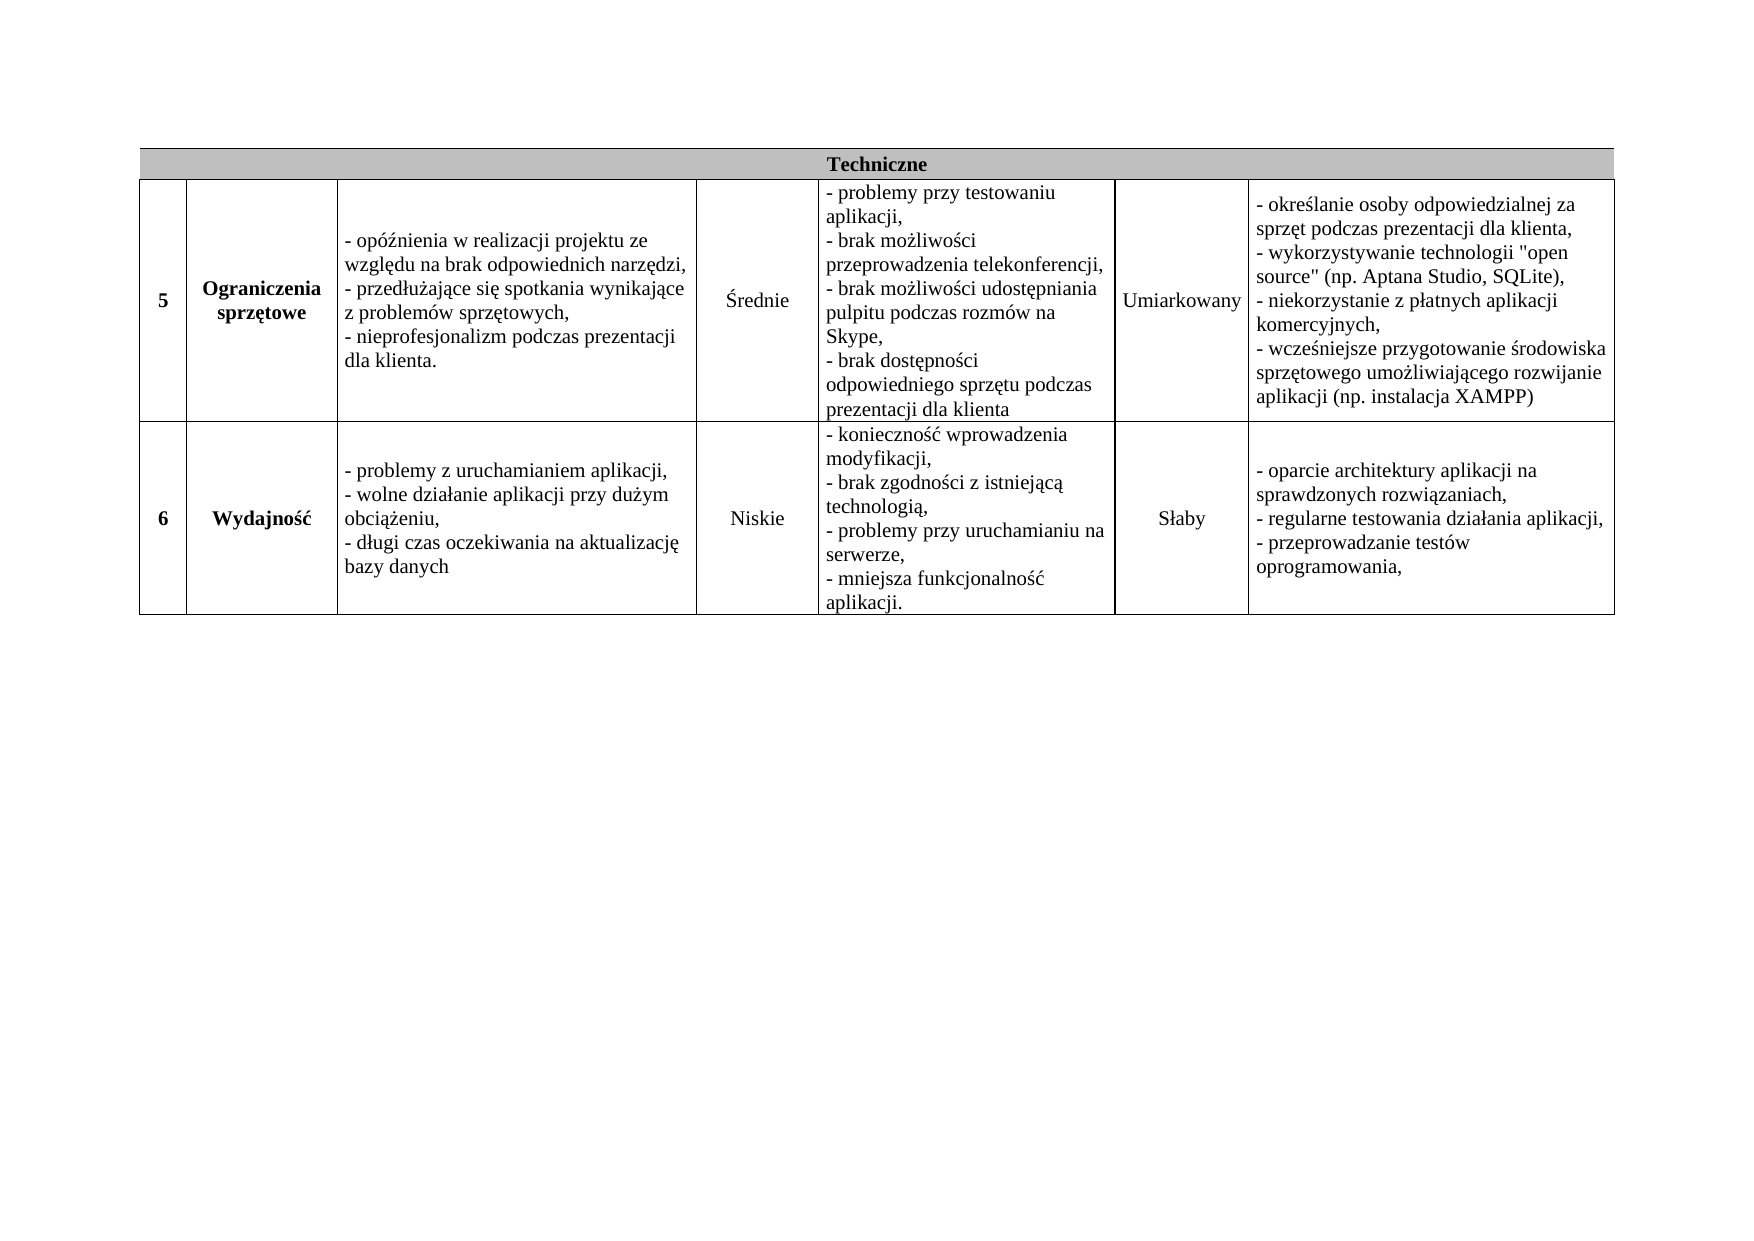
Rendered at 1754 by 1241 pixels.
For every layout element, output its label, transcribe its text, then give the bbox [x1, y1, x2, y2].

table_cell Niskie [697, 422, 818, 614]
table_cell 5 [140, 180, 186, 421]
table_cell Techniczne [140, 149, 1614, 179]
table_cell Słaby [1116, 422, 1248, 614]
table_cell - konieczność wprowadzenia modyfikacji, - brak zgodności z istniejącą technologią, - problemy przy uruchamianiu na serwerze, - mniejsza funkcjonalność aplikacji. [819, 422, 1114, 614]
table_cell 6 [140, 422, 186, 614]
table_cell - problemy z uruchamianiem aplikacji, - wolne działanie aplikacji przy dużym obciążeniu, - długi czas oczekiwania na aktualizację bazy danych [338, 422, 696, 614]
table_cell Ograniczenia sprzętowe [187, 180, 337, 421]
table_cell Średnie [697, 180, 818, 421]
table_cell - określanie osoby odpowiedzialnej za sprzęt podczas prezentacji dla klienta, - wykorzystywanie technologii "open source" (np. Aptana Studio, SQLite), - niekorzystanie z płatnych aplikacji komercyjnych, - wcześniejsze przygotowanie środowiska sprzętowego umożliwiającego rozwijanie aplikacji (np. instalacja XAMPP) [1249, 180, 1614, 421]
table_cell - oparcie architektury aplikacji na sprawdzonych rozwiązaniach, - regularne testowania działania aplikacji, - przeprowadzanie testów oprogramowania, [1249, 422, 1614, 614]
table_cell Wydajność [187, 422, 337, 614]
table_cell - opóźnienia w realizacji projektu ze względu na brak odpowiednich narzędzi, - przedłużające się spotkania wynikające z problemów sprzętowych, - nieprofesjonalizm podczas prezentacji dla klienta. [338, 180, 696, 421]
table_cell Umiarkowany [1116, 180, 1248, 421]
table_cell - problemy przy testowaniu aplikacji, - brak możliwości przeprowadzenia telekonferencji, - brak możliwości udostępniania pulpitu podczas rozmów na Skype, - brak dostępności odpowiedniego sprzętu podczas prezentacji dla klienta [819, 180, 1114, 421]
